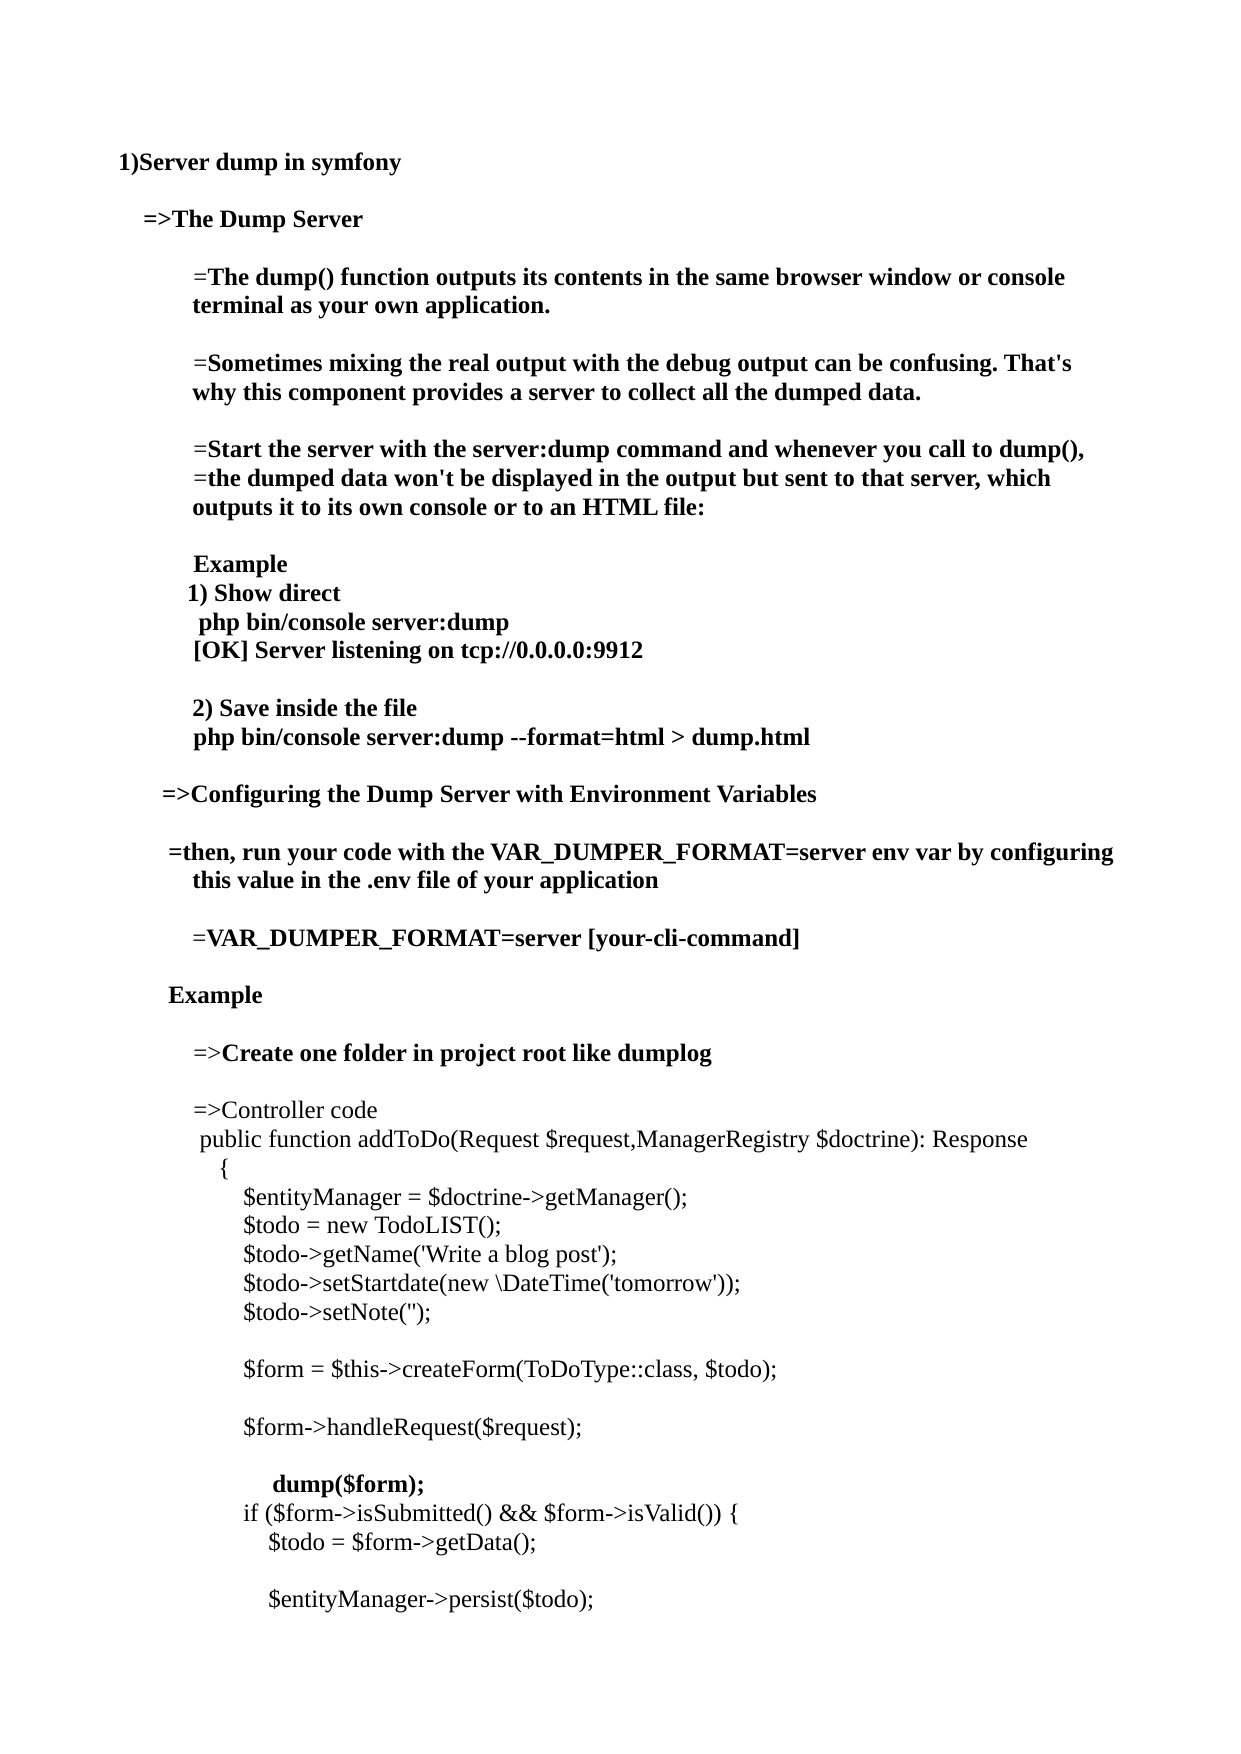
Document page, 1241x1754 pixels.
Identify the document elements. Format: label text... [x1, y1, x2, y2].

text $form->handleRequest($request); [118, 1412, 1122, 1441]
text $entityManager = $doctrine->getManager(); [118, 1182, 1122, 1211]
text =>Controller code [118, 1096, 1122, 1124]
text { [118, 1153, 1122, 1182]
text dump($form); [118, 1469, 1122, 1498]
text =>The Dump Server [118, 204, 1122, 233]
text =VAR_DUMPER_FORMAT=server [your-cli-command] [118, 923, 1122, 952]
text =>Create one folder in project root like dumplog [118, 1038, 1122, 1067]
text =the dumped data won't be displayed in the output but sent to that server, which outputs it to its own console or to an HTML file: [118, 463, 1122, 521]
text public function addToDo(Request $request,ManagerRegistry $doctrine): Response [118, 1124, 1122, 1153]
text =Start the server with the server:dump command and whenever you call to dump(), [118, 434, 1122, 463]
text $todo->getName('Write a blog post'); [118, 1239, 1122, 1268]
text if ($form->isSubmitted() && $form->isValid()) { [118, 1498, 1122, 1527]
text =The dump() function outputs its contents in the same browser window or console terminal as your own application. [118, 262, 1122, 319]
text 1)Server dump in symfony [118, 147, 1122, 176]
text =Sometimes mixing the real output with the debug output can be confusing. That's why this component provides a server to collect all the dumped data. [118, 348, 1122, 406]
text =>Configuring the Dump Server with Environment Variables [118, 779, 1122, 808]
text $todo->setNote(''); [118, 1297, 1122, 1326]
text [OK] Server listening on tcp://0.0.0.0:9912 [118, 636, 1122, 664]
text $todo = new TodoLIST(); [118, 1211, 1122, 1239]
text 1) Show direct [118, 578, 1122, 607]
text $todo = $form->getData(); [118, 1527, 1122, 1556]
text php bin/console server:dump --format=html > dump.html [118, 722, 1122, 751]
text Example [118, 981, 1122, 1009]
text 2) Save inside the file [118, 693, 1122, 722]
text $entityManager->persist($todo); [118, 1584, 1122, 1613]
text php bin/console server:dump [118, 607, 1122, 636]
text Example [118, 549, 1122, 578]
text $todo->setStartdate(new \DateTime('tomorrow')); [118, 1268, 1122, 1297]
text =then, run your code with the VAR_DUMPER_FORMAT=server env var by configuring this value in the .env file of your application [118, 837, 1122, 894]
text $form = $this->createForm(ToDoType::class, $todo); [118, 1354, 1122, 1383]
